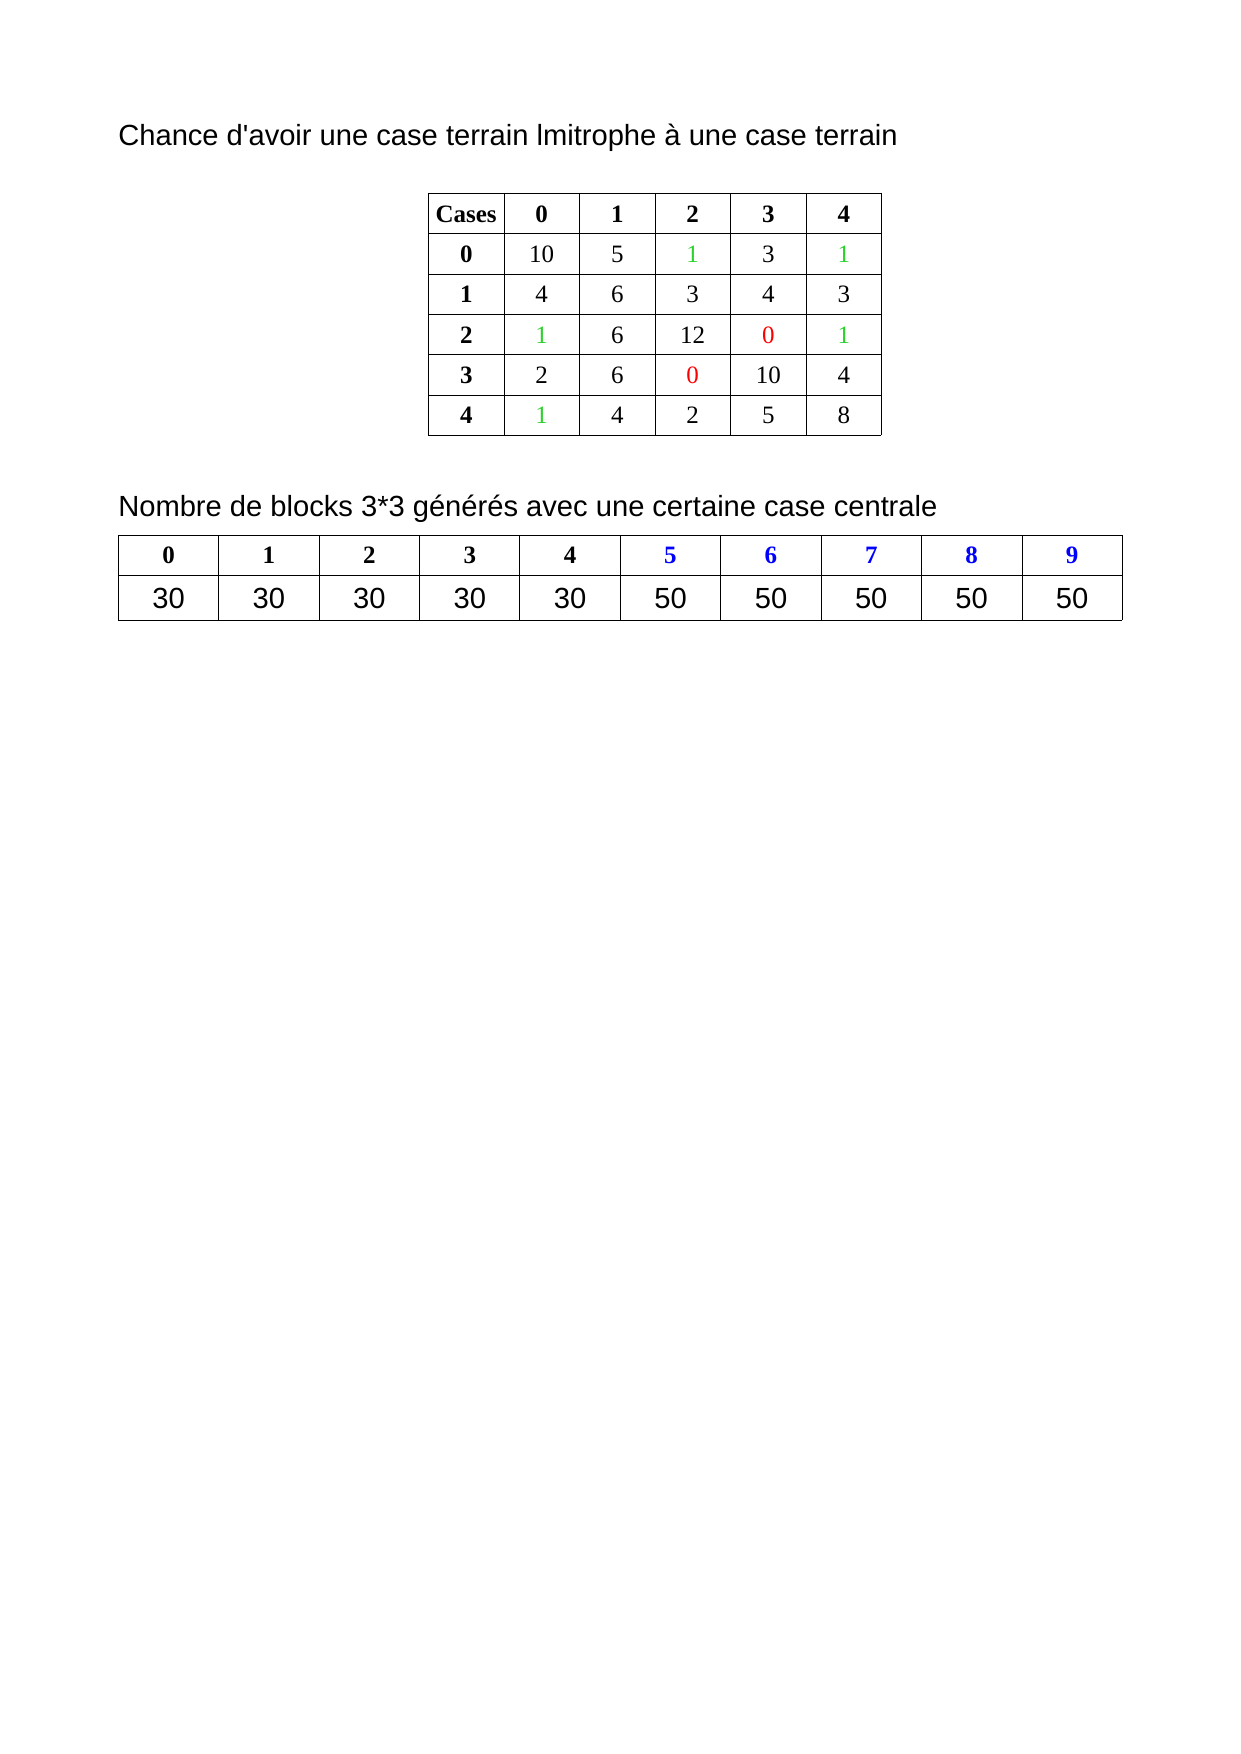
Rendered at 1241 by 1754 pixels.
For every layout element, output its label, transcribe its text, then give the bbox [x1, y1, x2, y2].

table_header 3 [420, 536, 519, 575]
table_header 1 [219, 536, 319, 575]
table_cell 3 [731, 234, 806, 273]
table_cell 50 [621, 576, 720, 620]
table_cell 1 [429, 275, 504, 314]
table_cell 0 [429, 234, 504, 273]
table_cell 30 [320, 576, 419, 620]
table_cell 3 [656, 275, 730, 314]
table_cell 5 [731, 396, 806, 435]
table_cell 4 [731, 275, 806, 314]
table_cell 10 [731, 355, 806, 394]
table_cell 50 [822, 576, 921, 620]
table_cell 12 [656, 315, 730, 354]
table_cell 0 [656, 355, 730, 394]
table_header 0 [505, 194, 579, 233]
table_cell 50 [1023, 576, 1122, 620]
table_header 3 [731, 194, 806, 233]
table_cell 6 [580, 315, 655, 354]
table_cell 4 [580, 396, 655, 435]
table_header 9 [1023, 536, 1122, 575]
table_cell 2 [505, 355, 579, 394]
table_header 2 [320, 536, 419, 575]
table_cell 4 [807, 355, 881, 394]
table_cell 30 [219, 576, 319, 620]
table_header 4 [520, 536, 620, 575]
table_cell 8 [807, 396, 881, 435]
table_cell 3 [429, 355, 504, 394]
table_cell 6 [580, 355, 655, 394]
table_cell 5 [580, 234, 655, 273]
table_cell 1 [807, 234, 881, 273]
table_cell 1 [505, 396, 579, 435]
table_header 7 [822, 536, 921, 575]
table_cell 30 [520, 576, 620, 620]
table_header 0 [119, 536, 218, 575]
table_header 8 [922, 536, 1022, 575]
table_header 5 [621, 536, 720, 575]
subtitle Chance d'avoir une case terrain lmitrophe à une case terrain [118, 118, 1122, 152]
table_header Cases [429, 194, 504, 233]
table_header 6 [721, 536, 821, 575]
table_cell 30 [119, 576, 218, 620]
table_cell 4 [429, 396, 504, 435]
table_cell 0 [731, 315, 806, 354]
table_header 2 [656, 194, 730, 233]
table_header 1 [580, 194, 655, 233]
table_cell 10 [505, 234, 579, 273]
table_cell 30 [420, 576, 519, 620]
table_cell 1 [505, 315, 579, 354]
table_cell 1 [807, 315, 881, 354]
table_cell 50 [721, 576, 821, 620]
table_cell 3 [807, 275, 881, 314]
table_cell 1 [656, 234, 730, 273]
table_cell 50 [922, 576, 1022, 620]
subtitle Nombre de blocks 3*3 générés avec une certaine case centrale [118, 489, 1122, 522]
table_cell 2 [429, 315, 504, 354]
table_cell 4 [505, 275, 579, 314]
table_cell 6 [580, 275, 655, 314]
table_cell 2 [656, 396, 730, 435]
table_header 4 [807, 194, 881, 233]
